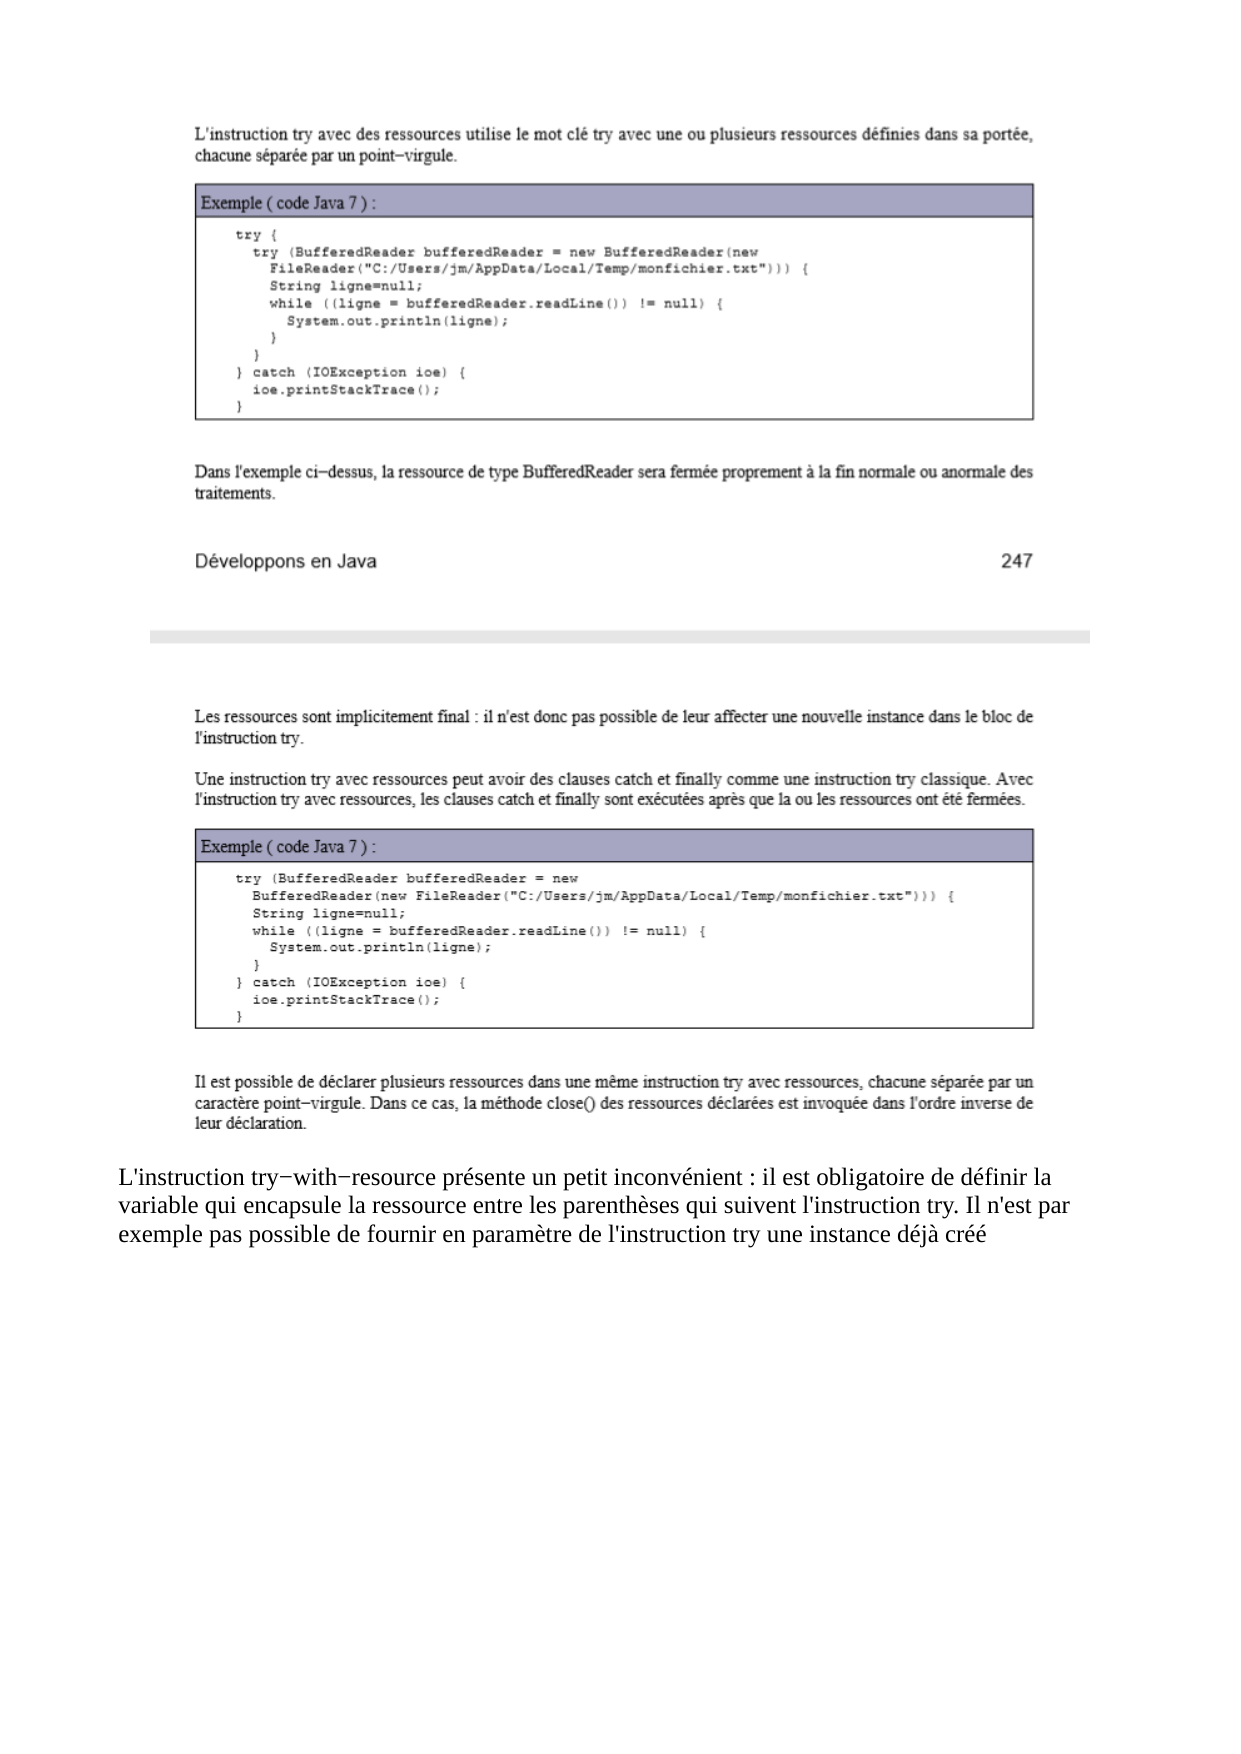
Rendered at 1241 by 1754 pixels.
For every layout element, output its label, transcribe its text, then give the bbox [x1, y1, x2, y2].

text L'instruction try−with−resource présente un petit inconvénient : il est obligatoire de définir la variable qui encapsule la ressource entre les parenthèses qui suivent l'instruction try. Il n'est par exemple pas possible de fournir en paramètre de l'instruction try une instance déjà créé [118, 1162, 1122, 1248]
picture [150, 118, 1090, 1134]
